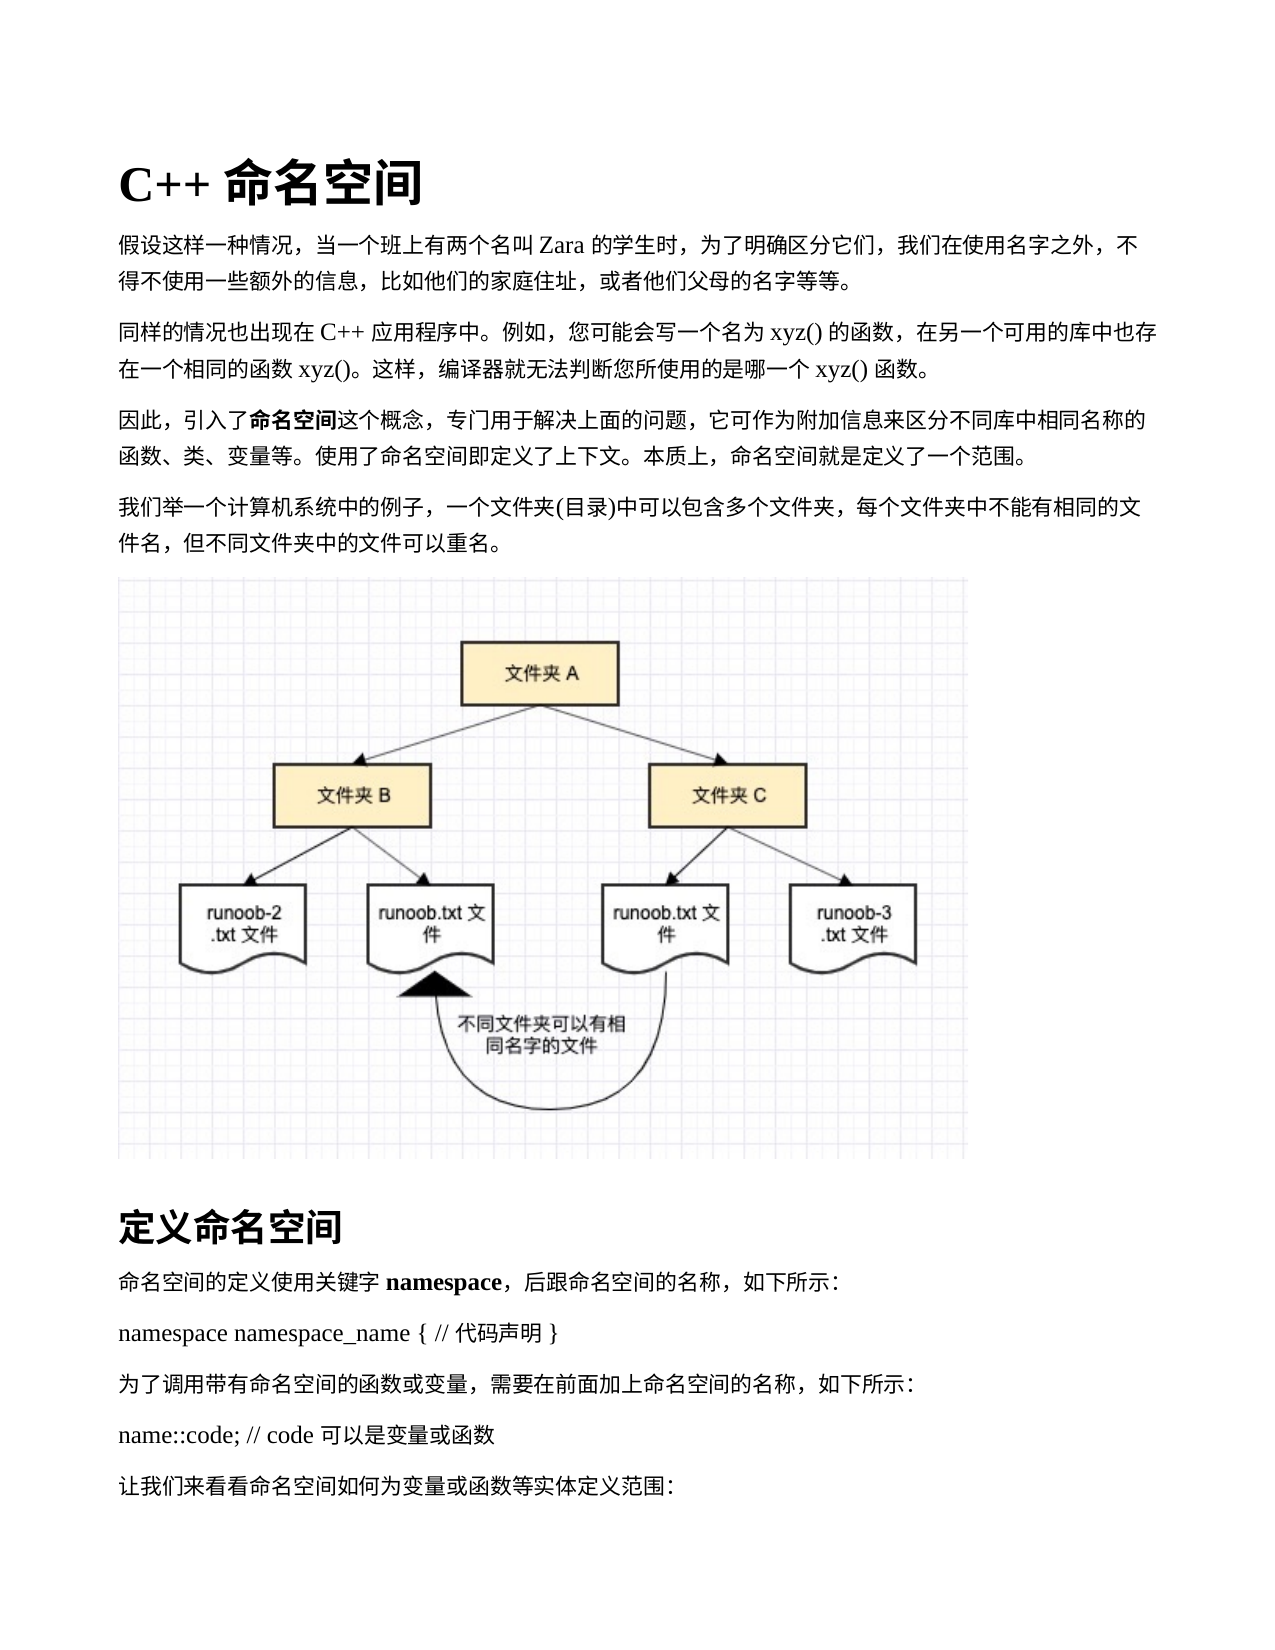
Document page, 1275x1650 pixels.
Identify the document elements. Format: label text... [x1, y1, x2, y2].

text 为了调用带有命名空间的函数或变量，需要在前面加上命名空间的名称，如下所示： [118, 1367, 1157, 1398]
text name::code; // code 可以是变量或函数 [118, 1418, 1157, 1449]
text 命名空间的定义使用关键字 namespace，后跟命名空间的名称，如下所示： [118, 1265, 1157, 1297]
subtitle 定义命名空间 [118, 1198, 1157, 1252]
text 让我们来看看命名空间如何为变量或函数等实体定义范围： [118, 1469, 1157, 1500]
subtitle C++ 命名空间 [118, 143, 1157, 216]
picture [118, 577, 969, 1159]
text namespace namespace_name { // 代码声明 } [118, 1316, 1157, 1347]
text 我们举一个计算机系统中的例子，一个文件夹(目录)中可以包含多个文件夹，每个文件夹中不能有相同的文件名，但不同文件夹中的文件可以重名。 [118, 490, 1157, 558]
text 同样的情况也出现在 C++ 应用程序中。例如，您可能会写一个名为 xyz() 的函数，在另一个可用的库中也存在一个相同的函数 xyz()。这样，编译器就无法判断您所使用的是哪一个 xyz() 函数。 [118, 315, 1157, 383]
text 假设这样一种情况，当一个班上有两个名叫 Zara 的学生时，为了明确区分它们，我们在使用名字之外，不得不使用一些额外的信息，比如他们的家庭住址，或者他们父母的名字等等。 [118, 228, 1157, 296]
text 因此，引入了命名空间这个概念，专门用于解决上面的问题，它可作为附加信息来区分不同库中相同名称的函数、类、变量等。使用了命名空间即定义了上下文。本质上，命名空间就是定义了一个范围。 [118, 403, 1157, 471]
